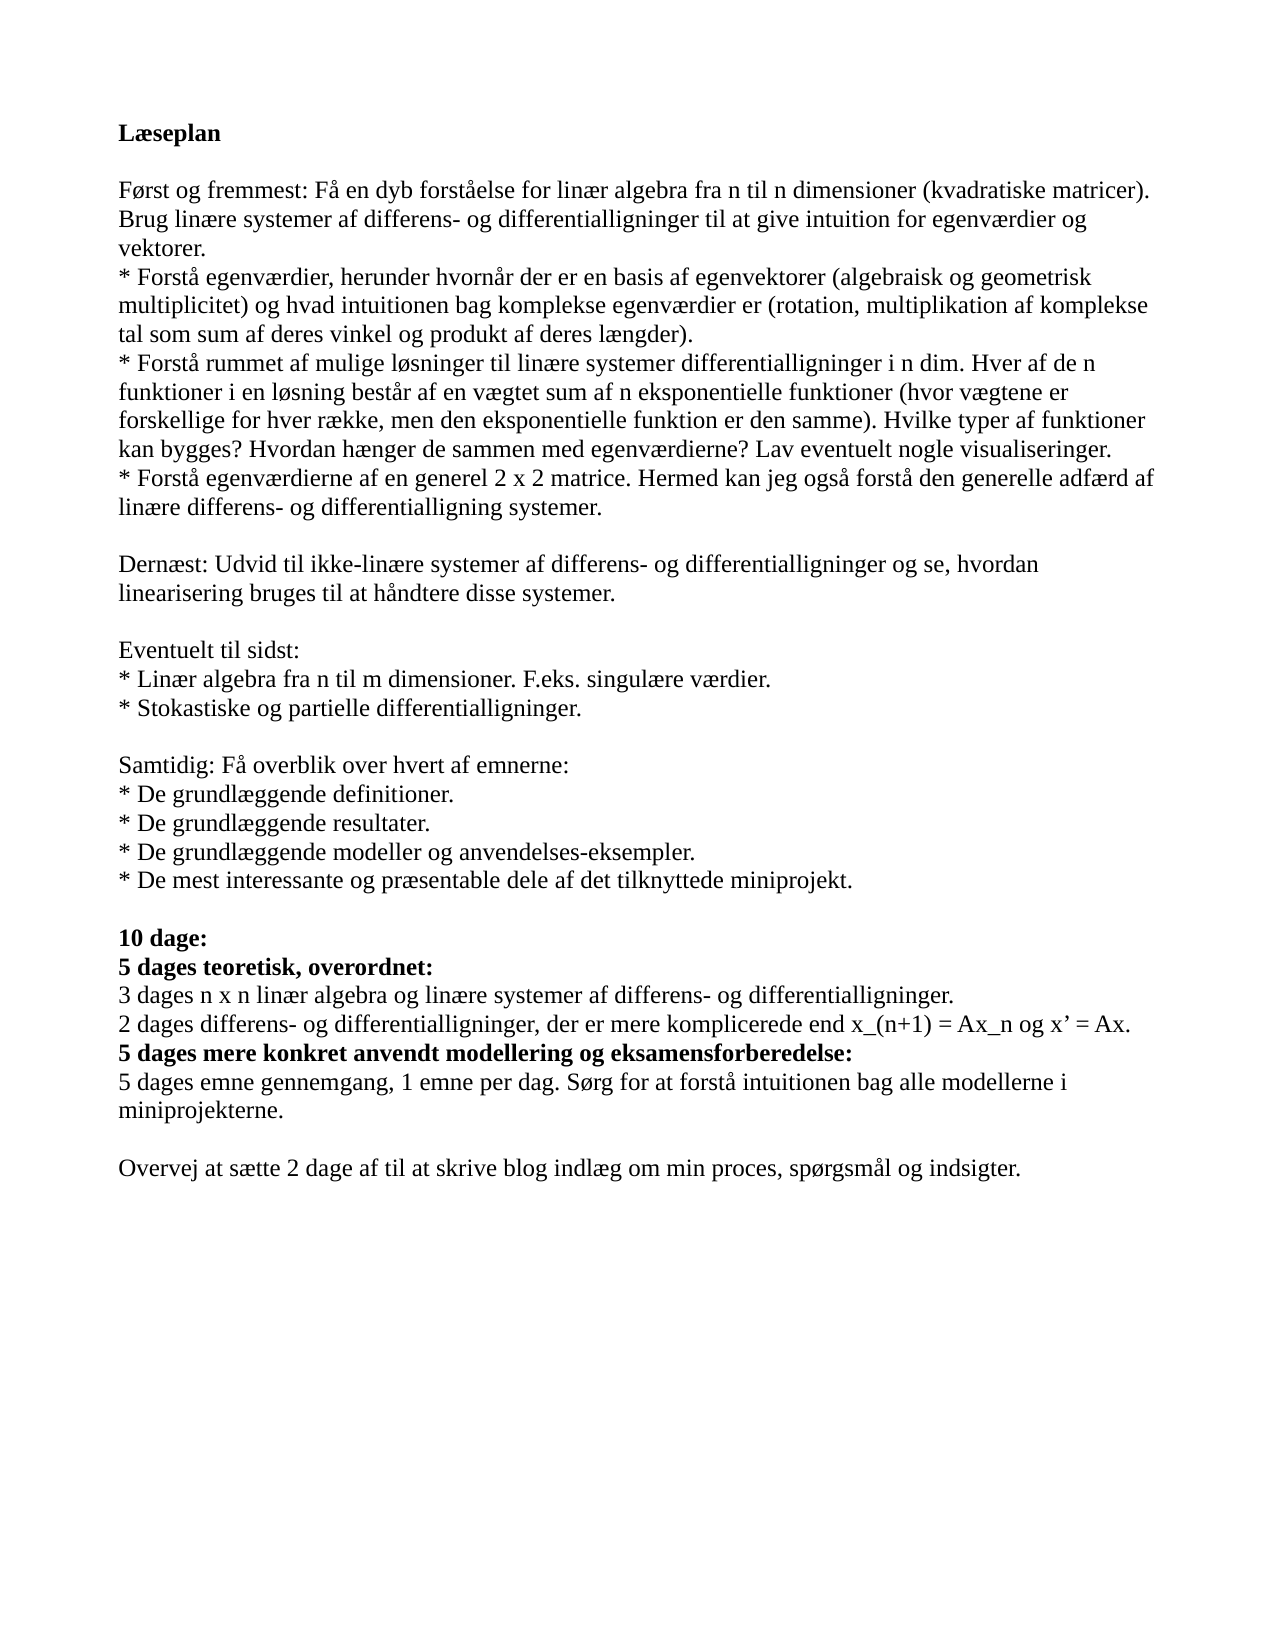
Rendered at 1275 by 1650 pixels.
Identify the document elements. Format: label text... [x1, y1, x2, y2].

text * Linær algebra fra n til m dimensioner. F.eks. singulære værdier. [118, 664, 1157, 693]
text 5 dages emne gennemgang, 1 emne per dag. Sørg for at forstå intuitionen bag alle modellerne i miniprojekterne. [118, 1067, 1157, 1124]
text 5 dages teoretisk, overordnet: [118, 952, 1157, 981]
text * De grundlæggende definitioner. [118, 779, 1157, 808]
text Overvej at sætte 2 dage af til at skrive blog indlæg om min proces, spørgsmål og indsigter. [118, 1153, 1157, 1182]
text 5 dages mere konkret anvendt modellering og eksamensforberedelse: [118, 1038, 1157, 1067]
text * De grundlæggende resultater. [118, 808, 1157, 837]
text * Forstå rummet af mulige løsninger til linære systemer differentialligninger i n dim. Hver af de n funktioner i en løsning består af en vægtet sum af n eksponentielle funktioner (hvor vægtene er forskellige for hver række, men den eksponentielle funktion er den samme). Hvilke typer af funktioner kan bygges? Hvordan hænger de sammen med egenværdierne? Lav eventuelt nogle visualiseringer. [118, 348, 1157, 463]
text Først og fremmest: Få en dyb forståelse for linær algebra fra n til n dimensioner (kvadratiske matricer). Brug linære systemer af differens- og differentialligninger til at give intuition for egenværdier og vektorer. [118, 176, 1157, 262]
text Læseplan [118, 118, 1157, 147]
text 2 dages differens- og differentialligninger, der er mere komplicerede end x_(n+1) = Ax_n og x’ = Ax. [118, 1009, 1157, 1038]
text 3 dages n x n linær algebra og linære systemer af differens- og differentialligninger. [118, 981, 1157, 1009]
text * De grundlæggende modeller og anvendelses-eksempler. [118, 837, 1157, 866]
text Samtidig: Få overblik over hvert af emnerne: [118, 751, 1157, 779]
text * Forstå egenværdierne af en generel 2 x 2 matrice. Hermed kan jeg også forstå den generelle adfærd af linære differens- og differentialligning systemer. [118, 463, 1157, 521]
text 10 dage: [118, 923, 1157, 952]
text * Forstå egenværdier, herunder hvornår der er en basis af egenvektorer (algebraisk og geometrisk multiplicitet) og hvad intuitionen bag komplekse egenværdier er (rotation, multiplikation af komplekse tal som sum af deres vinkel og produkt af deres længder). [118, 262, 1157, 348]
text * Stokastiske og partielle differentialligninger. [118, 693, 1157, 722]
text Dernæst: Udvid til ikke-linære systemer af differens- og differentialligninger og se, hvordan linearisering bruges til at håndtere disse systemer. [118, 549, 1157, 607]
text * De mest interessante og præsentable dele af det tilknyttede miniprojekt. [118, 866, 1157, 894]
text Eventuelt til sidst: [118, 636, 1157, 664]
